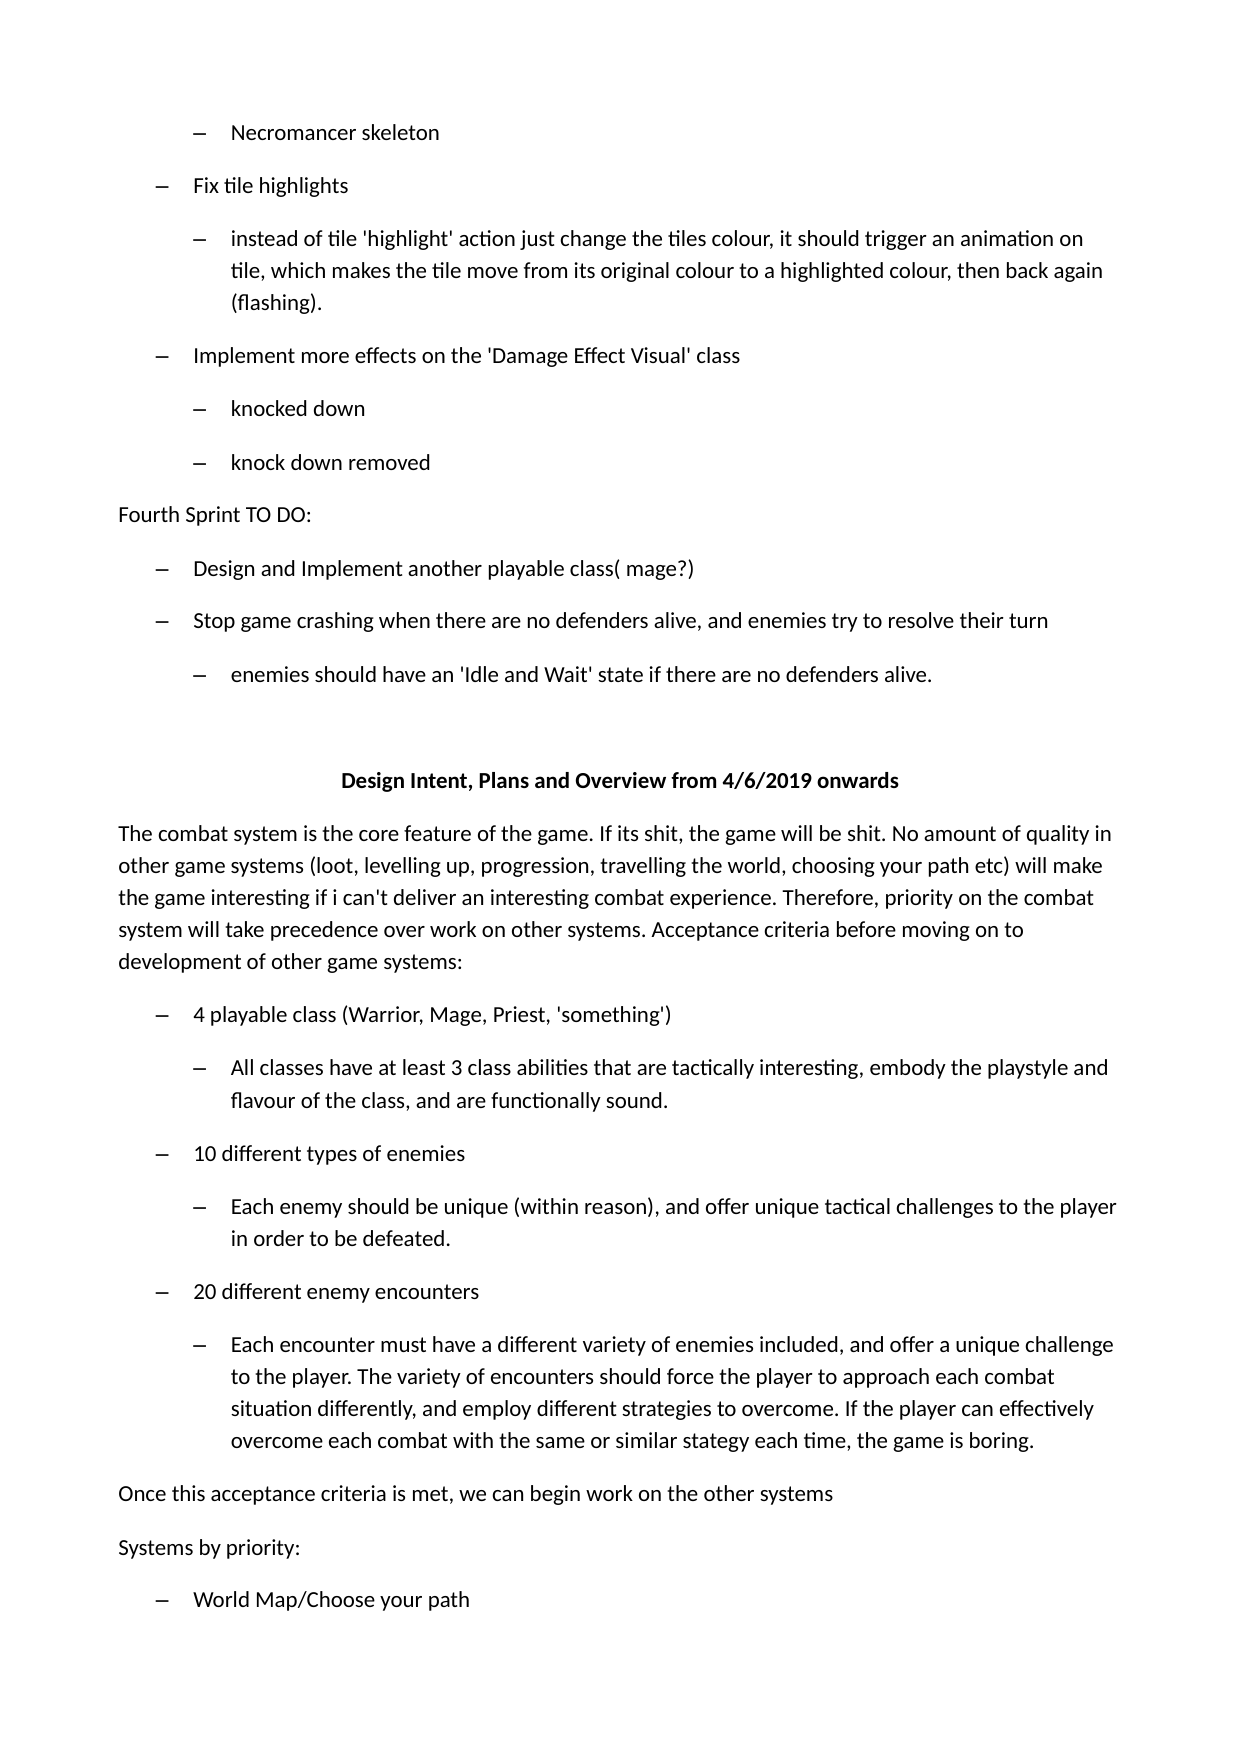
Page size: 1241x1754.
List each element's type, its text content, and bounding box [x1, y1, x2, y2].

list 4 playable class (Warrior, Mage, Priest, 'something') [156, 1001, 1122, 1028]
text Once this acceptance criteria is met, we can begin work on the other systems [118, 1479, 1122, 1508]
text Design Intent, Plans and Overview from 4/6/2019 onwards [118, 766, 1122, 794]
list Implement more effects on the 'Damage Effect Visual' class [156, 342, 1122, 369]
list knock down removed [193, 448, 1122, 476]
list 10 different types of enemies [156, 1139, 1122, 1167]
list Fix tile highlights [156, 171, 1122, 199]
list All classes have at least 3 class abilities that are tactically interesting, embody the playstyle and flavour of the class, and are functionally sound. [193, 1053, 1122, 1114]
text Fourth Sprint TO DO: [118, 501, 1122, 529]
list Each encounter must have a different variety of enemies included, and offer a unique challenge to the player. The variety of encounters should force the player to approach each combat situation differently, and employ different strategies to overcome. If the player can effectively overcome each combat with the same or similar stategy each time, the game is boring. [193, 1330, 1122, 1454]
text Systems by priority: [118, 1533, 1122, 1561]
list knocked down [193, 394, 1122, 423]
list Each enemy should be unique (within reason), and offer unique tactical challenges to the player in order to be defeated. [193, 1192, 1122, 1252]
list Stop game crashing when there are no defenders alive, and enemies try to resolve their turn [156, 607, 1122, 635]
list Necromancer skeleton [193, 118, 1122, 146]
list instead of tile 'highlight' action just change the tiles colour, it should trigger an animation on tile, which makes the tile move from its original colour to a highlighted colour, then back again (flashing). [193, 224, 1122, 317]
list 20 different enemy encounters [156, 1277, 1122, 1305]
list enemies should have an 'Idle and Wait' state if there are no defenders alive. [193, 660, 1122, 688]
list Design and Implement another playable class( mage?) [156, 554, 1122, 582]
text The combat system is the core feature of the game. If its shit, the game will be shit. No amount of quality in other game systems (loot, levelling up, progression, travelling the world, choosing your path etc) will make the game interesting if i can't deliver an interesting combat experience. Therefore, priority on the combat system will take precedence over work on other systems. Acceptance criteria before moving on to development of other game systems: [118, 819, 1122, 976]
list World Map/Choose your path [156, 1586, 1122, 1614]
